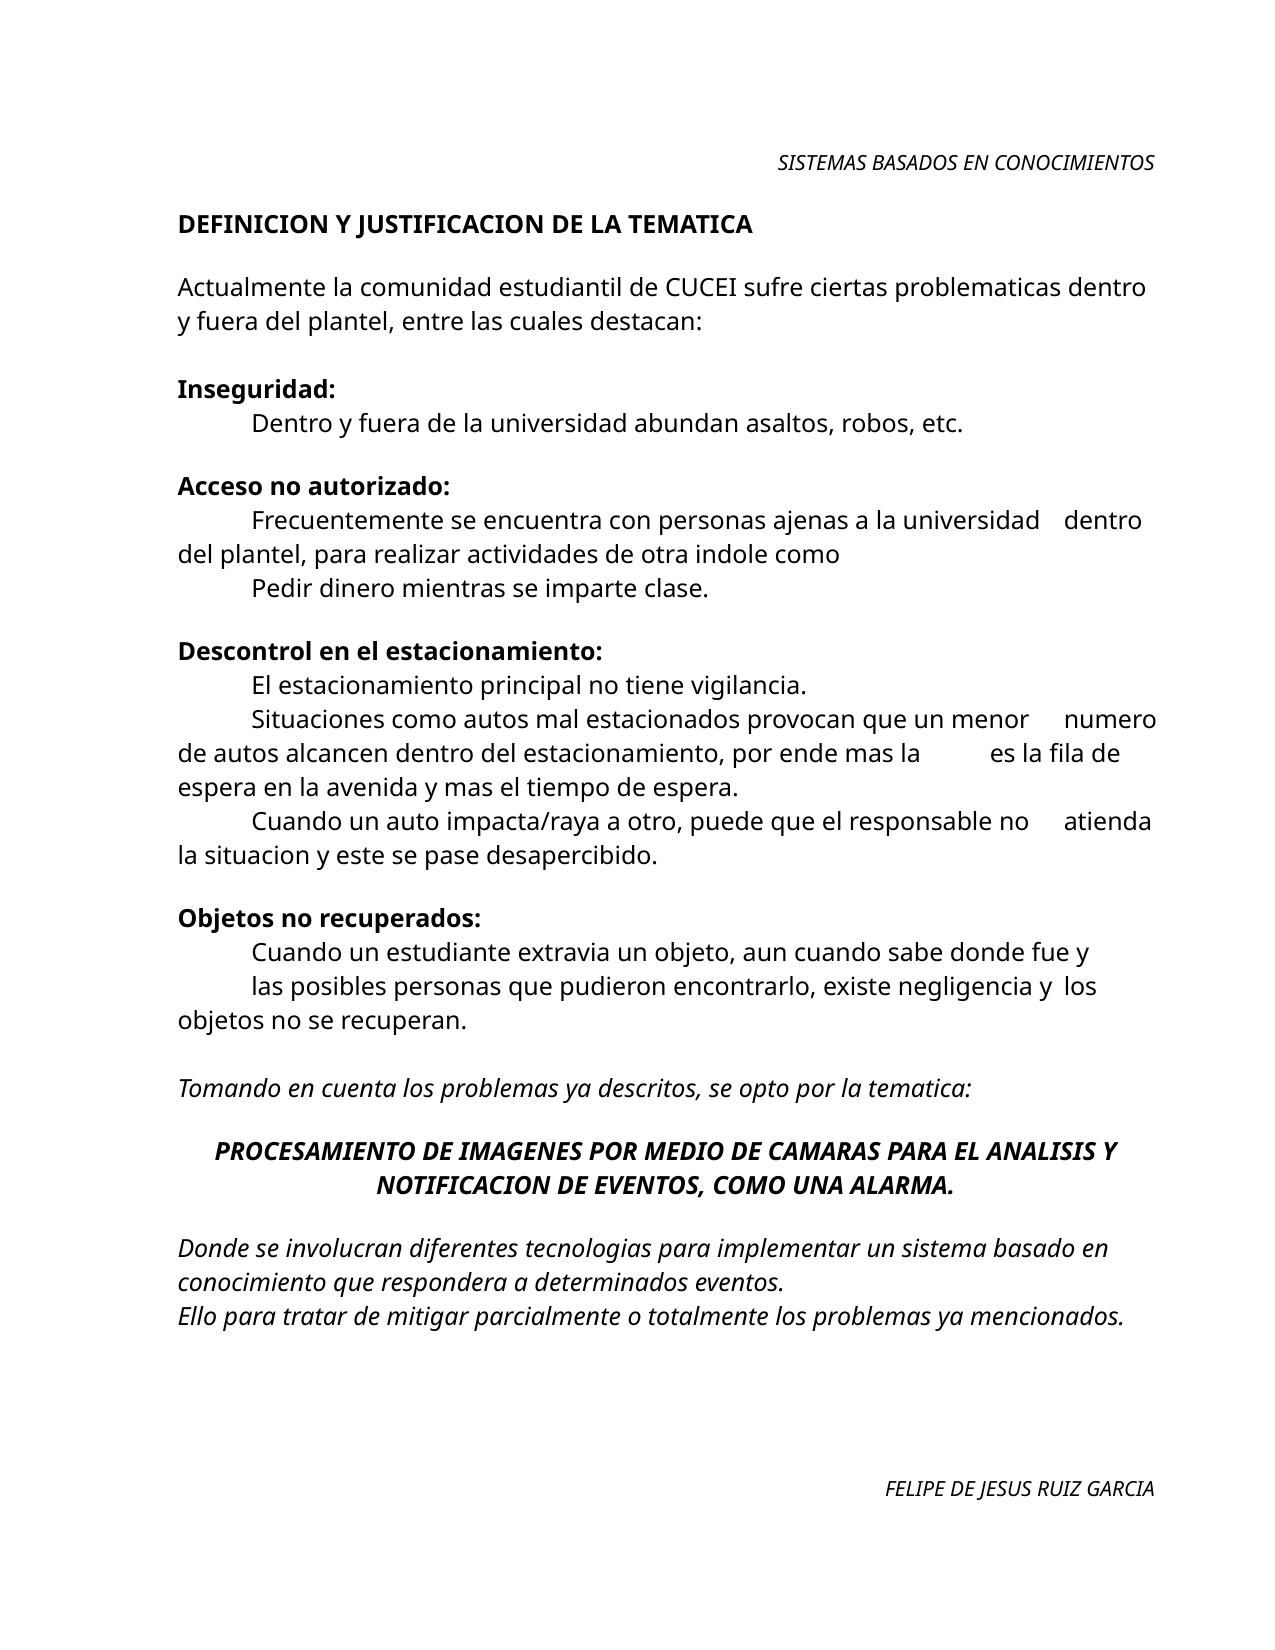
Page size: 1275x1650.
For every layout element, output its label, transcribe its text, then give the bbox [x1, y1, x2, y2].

text DEFINICION Y JUSTIFICACION DE LA TEMATICA [177, 207, 1157, 241]
text Acceso no autorizado: Frecuentemente se encuentra con personas ajenas a la universidad dentro del plantel, para realizar actividades de otra indole como Pedir dinero mientras se imparte clase. [177, 468, 1157, 605]
text Cuando un estudiante extravia un objeto, aun cuando sabe donde fue y las posibles personas que pudieron encontrarlo, existe negligencia y los objetos no se recuperan. [177, 935, 1157, 1037]
text Actualmente la comunidad estudiantil de CUCEI sufre ciertas problematicas dentro y fuera del plantel, entre las cuales destacan: Inseguridad: Dentro y fuera de la universidad abundan asaltos, robos, etc. [177, 269, 1157, 468]
text Objetos no recuperados: [177, 901, 1157, 935]
text Tomando en cuenta los problemas ya descritos, se opto por la tematica: [177, 1037, 1157, 1105]
text El estacionamiento principal no tiene vigilancia. Situaciones como autos mal estacionados provocan que un menor numero de autos alcancen dentro del estacionamiento, por ende mas la es la fila de espera en la avenida y mas el tiempo de espera. Cuando un auto impacta/raya a otro, puede que el responsable no atienda la situacion y este se pase desapercibido. [177, 667, 1157, 872]
text PROCESAMIENTO DE IMAGENES POR MEDIO DE CAMARAS PARA EL ANALISIS Y NOTIFICACION DE EVENTOS, COMO UNA ALARMA. [177, 1134, 1157, 1202]
text Descontrol en el estacionamiento: [177, 633, 1157, 667]
text Donde se involucran diferentes tecnologias para implementar un sistema basado en conocimiento que respondera a determinados eventos. Ello para tratar de mitigar parcialmente o totalmente los problemas ya mencionados. [177, 1231, 1157, 1362]
